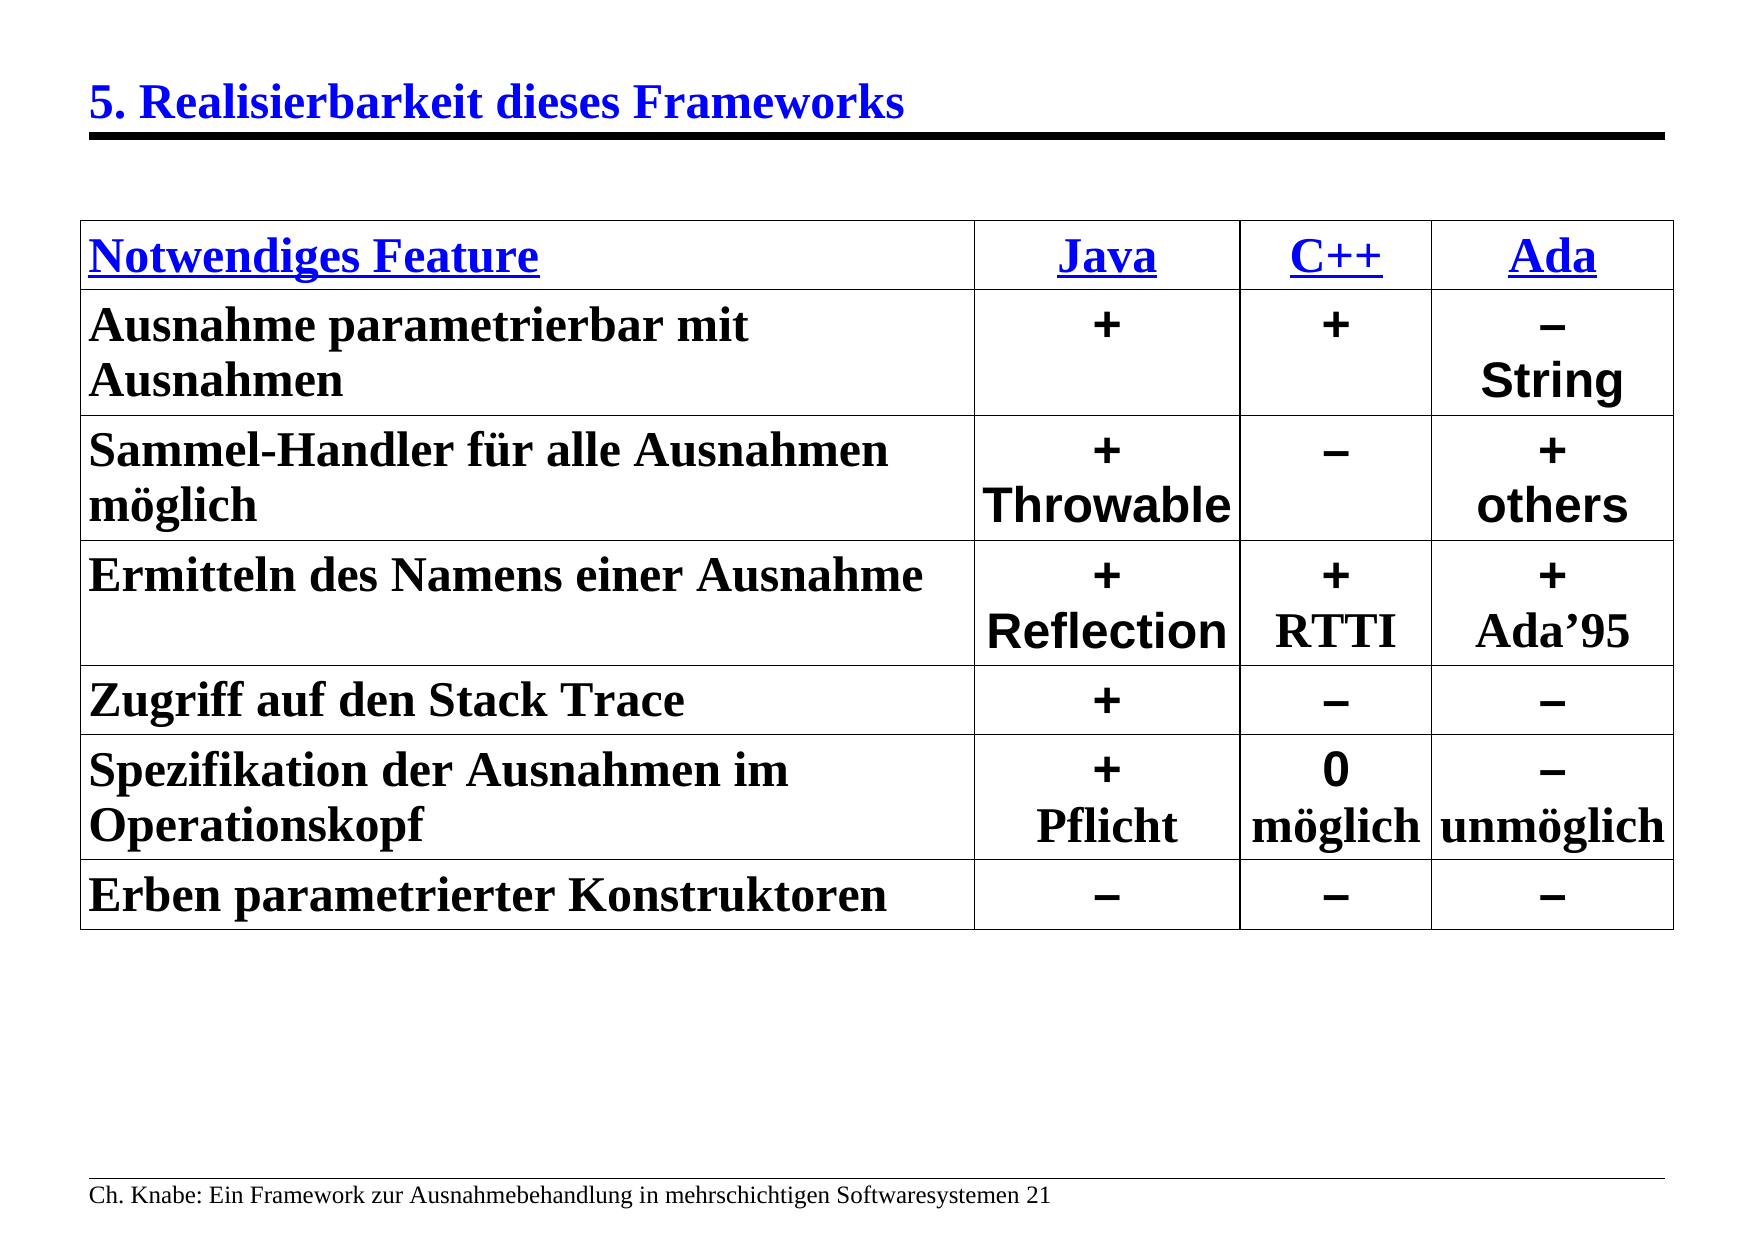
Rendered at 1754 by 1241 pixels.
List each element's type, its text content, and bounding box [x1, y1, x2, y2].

table_cell + Pflicht [975, 735, 1239, 859]
table_cell – [1241, 860, 1431, 928]
table_cell 0 möglich [1241, 735, 1431, 859]
table_header Ada [1432, 221, 1673, 289]
table_cell + others [1432, 416, 1673, 540]
table_header Java [975, 221, 1239, 289]
table_cell Sammel-Handler für alle Ausnahmen möglich [81, 416, 974, 540]
table_cell – [1241, 666, 1431, 734]
table_cell Ermitteln des Namens einer Ausnahme [81, 541, 974, 665]
table_cell + Reflection [975, 541, 1239, 665]
table_cell – [1432, 860, 1673, 928]
table_cell – unmöglich [1432, 735, 1673, 859]
table_cell Zugriff auf den Stack Trace [81, 666, 974, 734]
table_cell + [1241, 290, 1431, 414]
table_header C++ [1241, 221, 1431, 289]
table_cell + [975, 666, 1239, 734]
table_cell Spezifikation der Ausnahmen im Operationskopf [81, 735, 974, 859]
table_cell – String [1432, 290, 1673, 414]
text 5. Realisierbarkeit dieses Frameworks [89, 74, 1665, 132]
table_cell Erben parametrierter Konstruktoren [81, 860, 974, 928]
table_cell – [975, 860, 1239, 928]
table_cell Ausnahme parametrierbar mit Ausnahmen [81, 290, 974, 414]
table_cell + [975, 290, 1239, 414]
table_cell + RTTI [1241, 541, 1431, 665]
table_header Notwendiges Feature [81, 221, 974, 289]
table_cell – [1432, 666, 1673, 734]
table_cell + Ada’95 [1432, 541, 1673, 665]
table_cell + Throwable [975, 416, 1239, 540]
table_cell – [1241, 416, 1431, 540]
